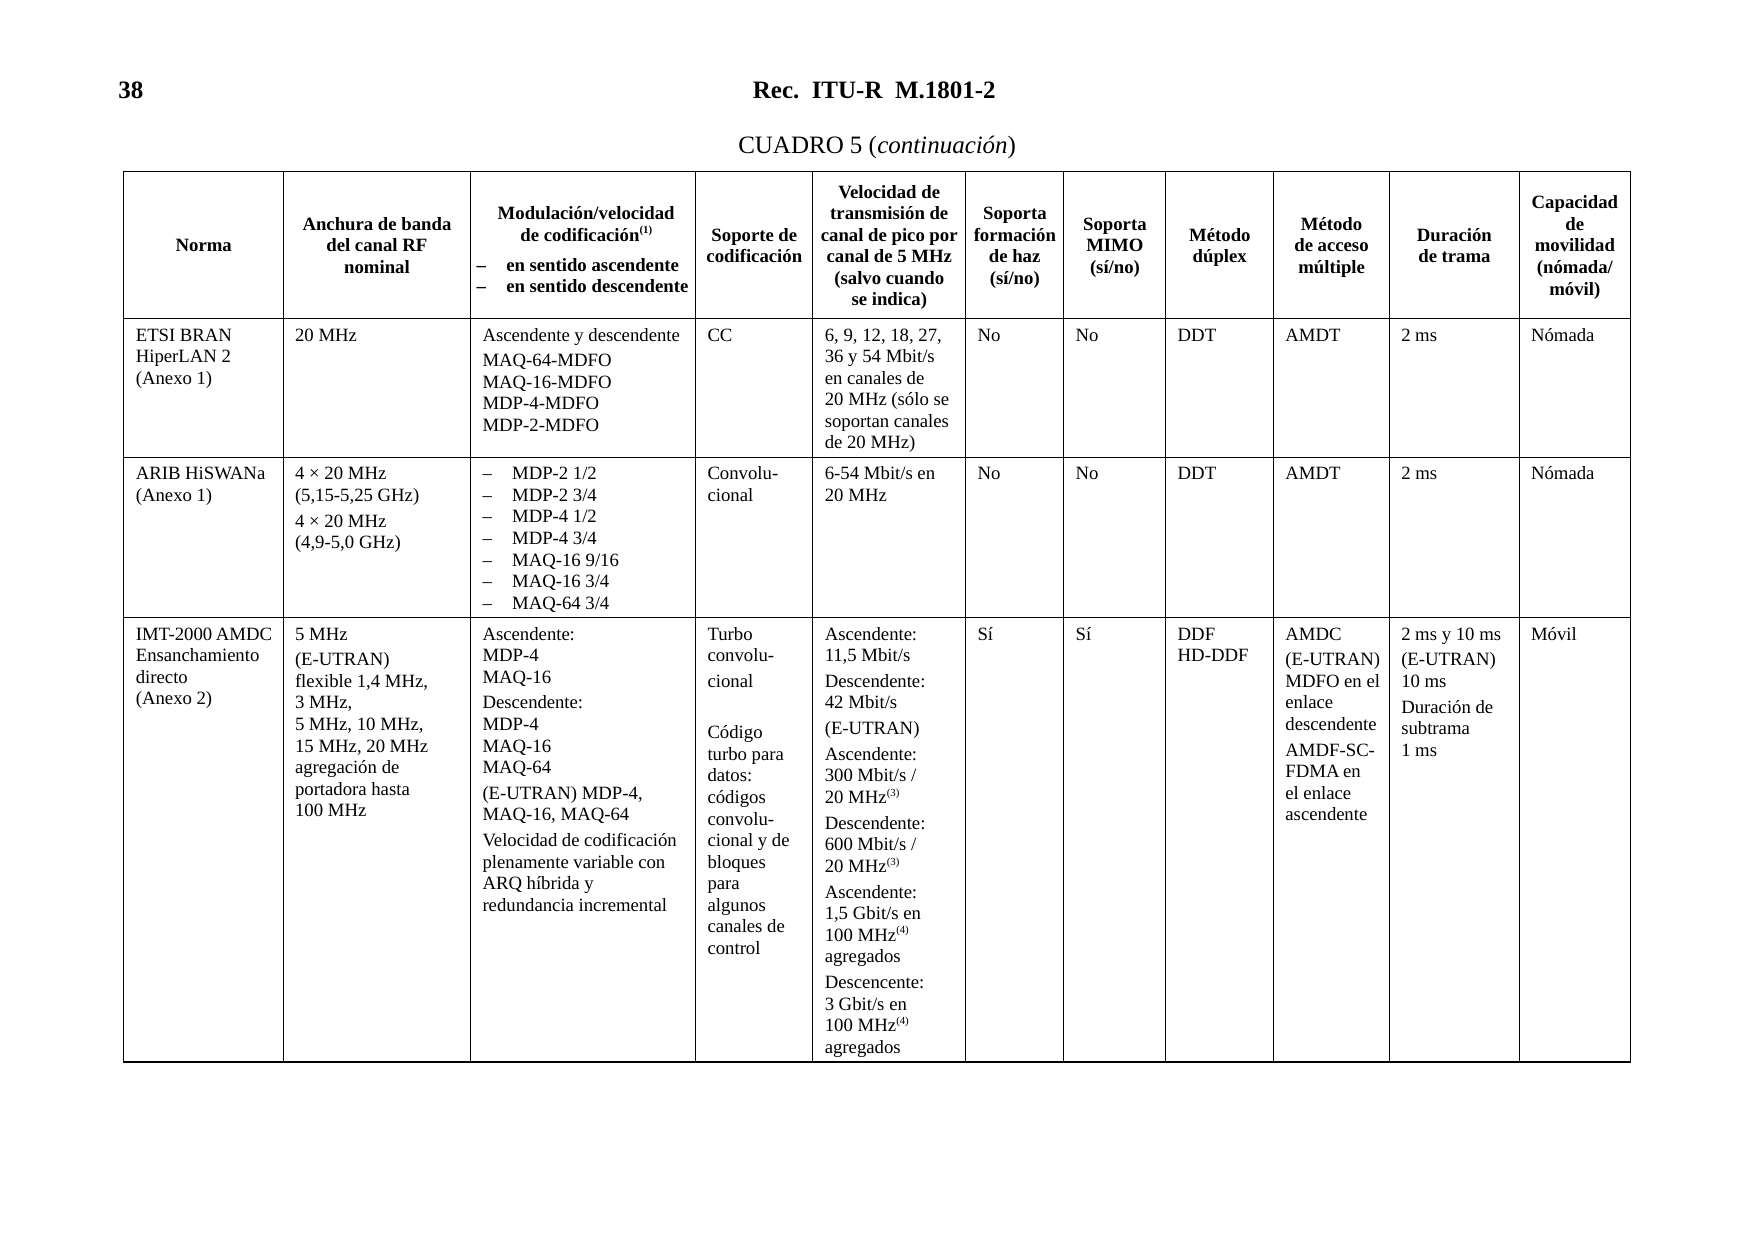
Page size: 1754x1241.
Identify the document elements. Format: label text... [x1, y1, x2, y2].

table_cell 6, 9, 12, 18, 27, 36 y 54 Mbit/s en canales de 20 MHz (sólo se soportan canales de 20 MHz) [813, 319, 965, 457]
table_header Soporta MIMO (sí/no) [1064, 172, 1165, 318]
table_cell Sí [1064, 618, 1165, 1061]
table_cell ETSI BRAN HiperLAN 2 (Anexo 1) [124, 319, 283, 457]
table_cell Turbo convolu- cional Código turbo para datos: códigos convolu- cional y de bloques para algunos canales de control [696, 618, 812, 1061]
table_cell Móvil [1520, 618, 1630, 1061]
table_cell 4 × 20 MHz (5,15-5,25 GHz) 4 × 20 MHz (4,9-5,0 GHz) [284, 458, 470, 617]
table_cell 2 ms [1390, 319, 1519, 457]
table_cell Convolu-cional [696, 458, 812, 617]
table_cell ARIB HiSWANa (Anexo 1) [124, 458, 283, 617]
table_cell CC [696, 319, 812, 457]
table_cell IMT-2000 AMDC Ensanchamiento directo (Anexo 2) [124, 618, 283, 1061]
table_cell 5 MHz (E-UTRAN) flexible 1,4 MHz, 3 MHz, 5 MHz, 10 MHz, 15 MHz, 20 MHz agregación de portadora hasta 100 MHz [284, 618, 470, 1061]
table_cell AMDC (E-UTRAN) MDFO en el enlace descendente AMDF-SC-FDMA en el enlace ascendente [1274, 618, 1389, 1061]
table_header Duración de trama [1390, 172, 1519, 318]
table_cell Ascendente: MDP-4 MAQ-16 Descendente: MDP-4 MAQ-16 MAQ-64 (E-UTRAN) MDP-4, MAQ-16, MAQ-64 Velocidad de codificación plenamente variable con ARQ híbrida y redundancia incremental [471, 618, 695, 1061]
table_cell Ascendente: 11,5 Mbit/s Descendente: 42 Mbit/s (E-UTRAN) Ascendente: 300 Mbit/s / 20 MHz(3) Descendente: 600 Mbit/s / 20 MHz(3) Ascendente: 1,5 Gbit/s en 100 MHz(4) agregados Descencente: 3 Gbit/s en 100 MHz(4) agregados [813, 618, 965, 1061]
table_cell AMDT [1274, 458, 1389, 617]
table_cell No [966, 319, 1063, 457]
table_cell DDT [1166, 319, 1273, 457]
table_cell 20 MHz [284, 319, 470, 457]
table_header Modulación/velocidad de codificación(1) – en sentido ascendente – en sentido descendente [471, 172, 695, 318]
text CUADRO 5 (continuación) [118, 130, 1636, 159]
table_cell Ascendente y descendente MAQ-64-MDFO MAQ-16-MDFO MDP-4-MDFO MDP-2-MDFO [471, 319, 695, 457]
table_cell DDF HD-DDF [1166, 618, 1273, 1061]
table_header Soporte de codificación [696, 172, 812, 318]
table_cell DDT [1166, 458, 1273, 617]
table_cell No [966, 458, 1063, 617]
table_cell Nómada [1520, 319, 1630, 457]
table_header Soporta formación de haz (sí/no) [966, 172, 1063, 318]
table_header Método dúplex [1166, 172, 1273, 318]
table_header Norma [124, 172, 283, 318]
table_cell AMDT [1274, 319, 1389, 457]
table_cell No [1064, 458, 1165, 617]
table_cell No [1064, 319, 1165, 457]
table_cell 6-54 Mbit/s en 20 MHz [813, 458, 965, 617]
table_header Anchura de banda del canal RF nominal [284, 172, 470, 318]
table_cell – MDP-2 1/2 – MDP-2 3/4 – MDP-4 1/2 – MDP-4 3/4 – MAQ-16 9/16 – MAQ-16 3/4 – MAQ-64 3/4 [471, 458, 695, 617]
table_cell 2 ms [1390, 458, 1519, 617]
table_header Capacidad de movilidad (nómada/ móvil) [1520, 172, 1630, 318]
table_cell Nómada [1520, 458, 1630, 617]
table_header Método de acceso múltiple [1274, 172, 1389, 318]
table_header Velocidad de transmisión de canal de pico por canal de 5 MHz (salvo cuando se indica) [813, 172, 965, 318]
table_cell Sí [966, 618, 1063, 1061]
table_cell 2 ms y 10 ms (E-UTRAN) 10 ms Duración de subtrama 1 ms [1390, 618, 1519, 1061]
